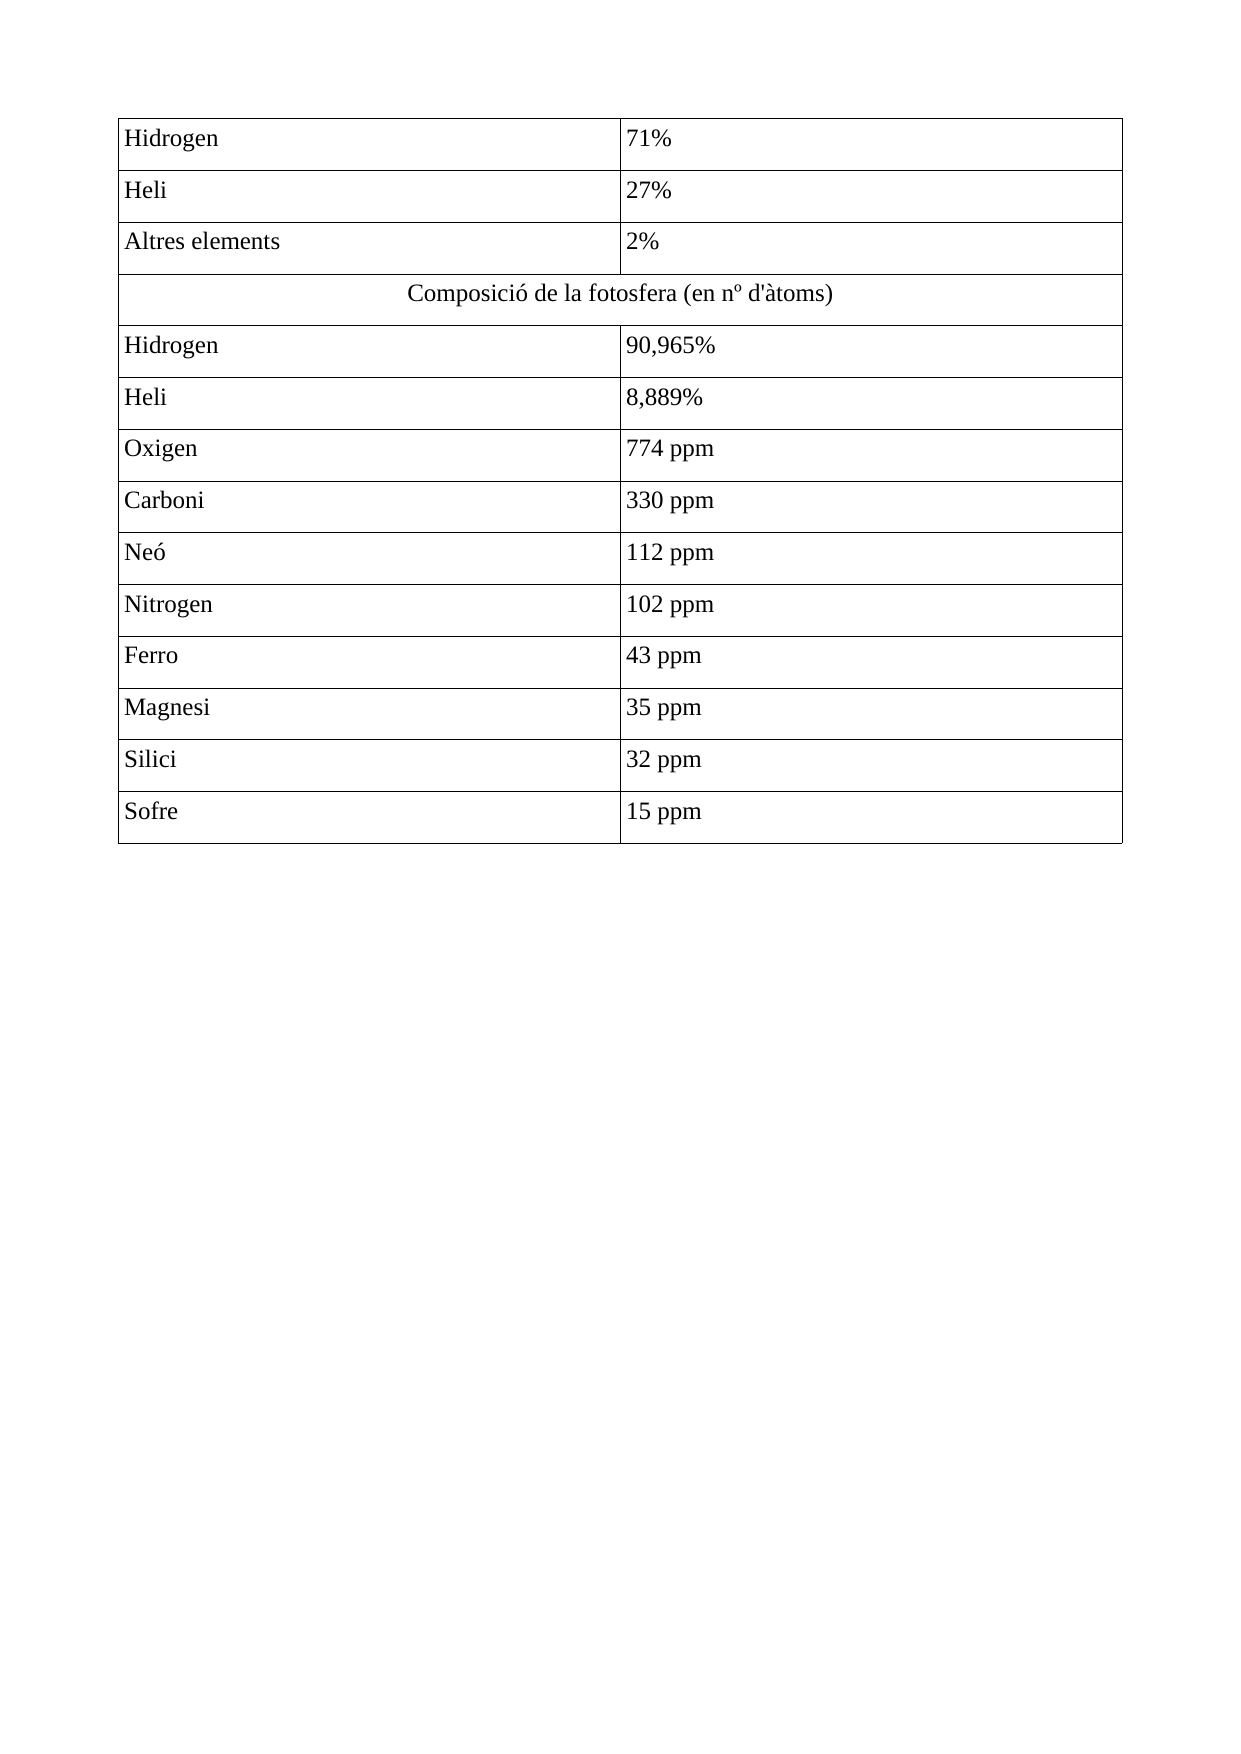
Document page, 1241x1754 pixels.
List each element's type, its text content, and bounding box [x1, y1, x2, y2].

table_cell Neó [119, 533, 620, 584]
table_cell 90,965% [621, 326, 1122, 377]
table_cell 330 ppm [621, 482, 1122, 532]
table_cell 112 ppm [621, 533, 1122, 584]
table_cell Magnesi [119, 689, 620, 739]
table_cell 15 ppm [621, 792, 1122, 843]
table_cell Oxigen [119, 430, 620, 481]
table_cell 32 ppm [621, 740, 1122, 791]
table_cell Altres elements [119, 223, 620, 273]
table_cell Silici [119, 740, 620, 791]
table_cell Heli [119, 378, 620, 429]
table_cell 774 ppm [621, 430, 1122, 481]
table_cell 27% [621, 171, 1122, 222]
table_cell Carboni [119, 482, 620, 532]
table_cell Nitrogen [119, 585, 620, 636]
table_cell 102 ppm [621, 585, 1122, 636]
table_cell Composició de la fotosfera (en nº d'àtoms) [119, 275, 1122, 325]
table_cell 2% [621, 223, 1122, 273]
table_cell 8,889% [621, 378, 1122, 429]
table_cell 43 ppm [621, 637, 1122, 688]
table_cell Ferro [119, 637, 620, 688]
table_cell Heli [119, 171, 620, 222]
table_cell Hidrogen [119, 326, 620, 377]
table_cell 35 ppm [621, 689, 1122, 739]
table_cell Hidrogen [119, 119, 620, 170]
table_cell 71% [621, 119, 1122, 170]
table_cell Sofre [119, 792, 620, 843]
